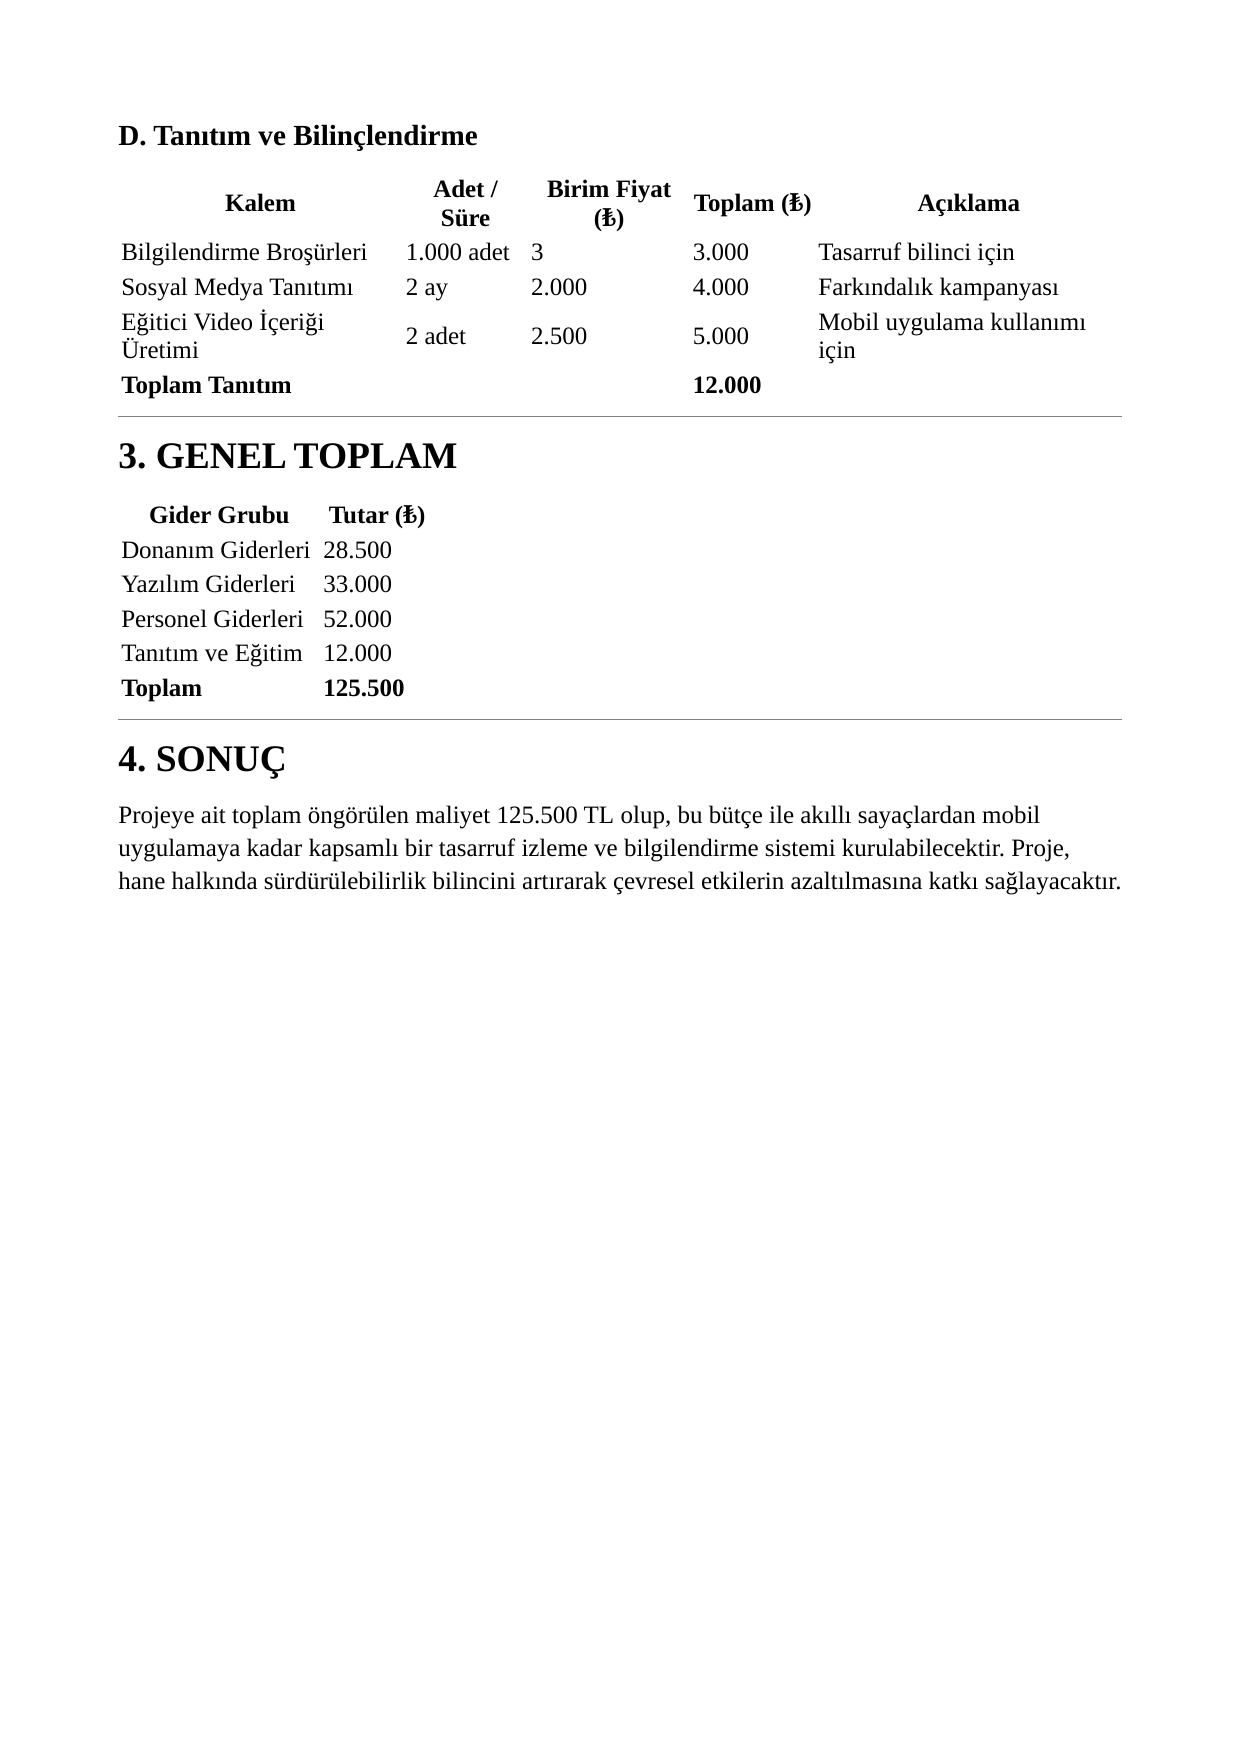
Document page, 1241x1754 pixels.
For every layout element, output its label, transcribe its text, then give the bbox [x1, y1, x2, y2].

table_cell Mobil uygulama kullanımı için [815, 304, 1122, 367]
table_header Adet / Süre [403, 171, 528, 234]
table_cell 3.000 [690, 235, 815, 269]
table_header Tutar (₺) [320, 497, 433, 532]
table_cell Eğitici Video İçeriği Üretimi [118, 304, 403, 367]
table_cell Yazılım Giderleri [118, 566, 320, 601]
text Projeye ait toplam öngörülen maliyet 125.500 TL olup, bu bütçe ile akıllı sayaçlardan mobil uygulamaya kadar kapsamlı bir tasarruf izleme ve bilgilendirme sistemi kurulabilecektir. Proje, hane halkında sürdürülebilirlik bilincini artırarak çevresel etkilerin azaltılmasına katkı sağlayacaktır. [118, 800, 1122, 895]
table_cell [403, 367, 528, 402]
table_cell 28.500 [320, 532, 433, 566]
table_cell 2.500 [528, 304, 690, 367]
table_cell 2 ay [403, 269, 528, 304]
table_cell Personel Giderleri [118, 601, 320, 636]
table_cell Tanıtım ve Eğitim [118, 636, 320, 670]
table_cell Bilgilendirme Broşürleri [118, 235, 403, 269]
table_cell Farkındalık kampanyası [815, 269, 1122, 304]
table_cell [815, 367, 1122, 402]
table_header Gider Grubu [118, 497, 320, 532]
subtitle D. Tanıtım ve Bilinçlendirme [118, 118, 1122, 152]
table_cell Toplam [118, 670, 320, 705]
table_cell 3 [528, 235, 690, 269]
table_cell 2 adet [403, 304, 528, 367]
table_cell Tasarruf bilinci için [815, 235, 1122, 269]
table_cell 2.000 [528, 269, 690, 304]
table_cell 5.000 [690, 304, 815, 367]
subtitle 3. GENEL TOPLAM [118, 433, 1122, 476]
table_cell [528, 367, 690, 402]
table_cell 125.500 [320, 670, 433, 705]
table_header Toplam (₺) [690, 171, 815, 234]
table_cell 52.000 [320, 601, 433, 636]
table_cell 12.000 [690, 367, 815, 402]
table_cell Donanım Giderleri [118, 532, 320, 566]
table_header Açıklama [815, 171, 1122, 234]
subtitle 4. SONUÇ [118, 736, 1122, 779]
table_cell 12.000 [320, 636, 433, 670]
table_cell 33.000 [320, 566, 433, 601]
table_cell Toplam Tanıtım [118, 367, 403, 402]
table_cell 1.000 adet [403, 235, 528, 269]
table_header Kalem [118, 171, 403, 234]
table_cell Sosyal Medya Tanıtımı [118, 269, 403, 304]
table_cell 4.000 [690, 269, 815, 304]
table_header Birim Fiyat (₺) [528, 171, 690, 234]
